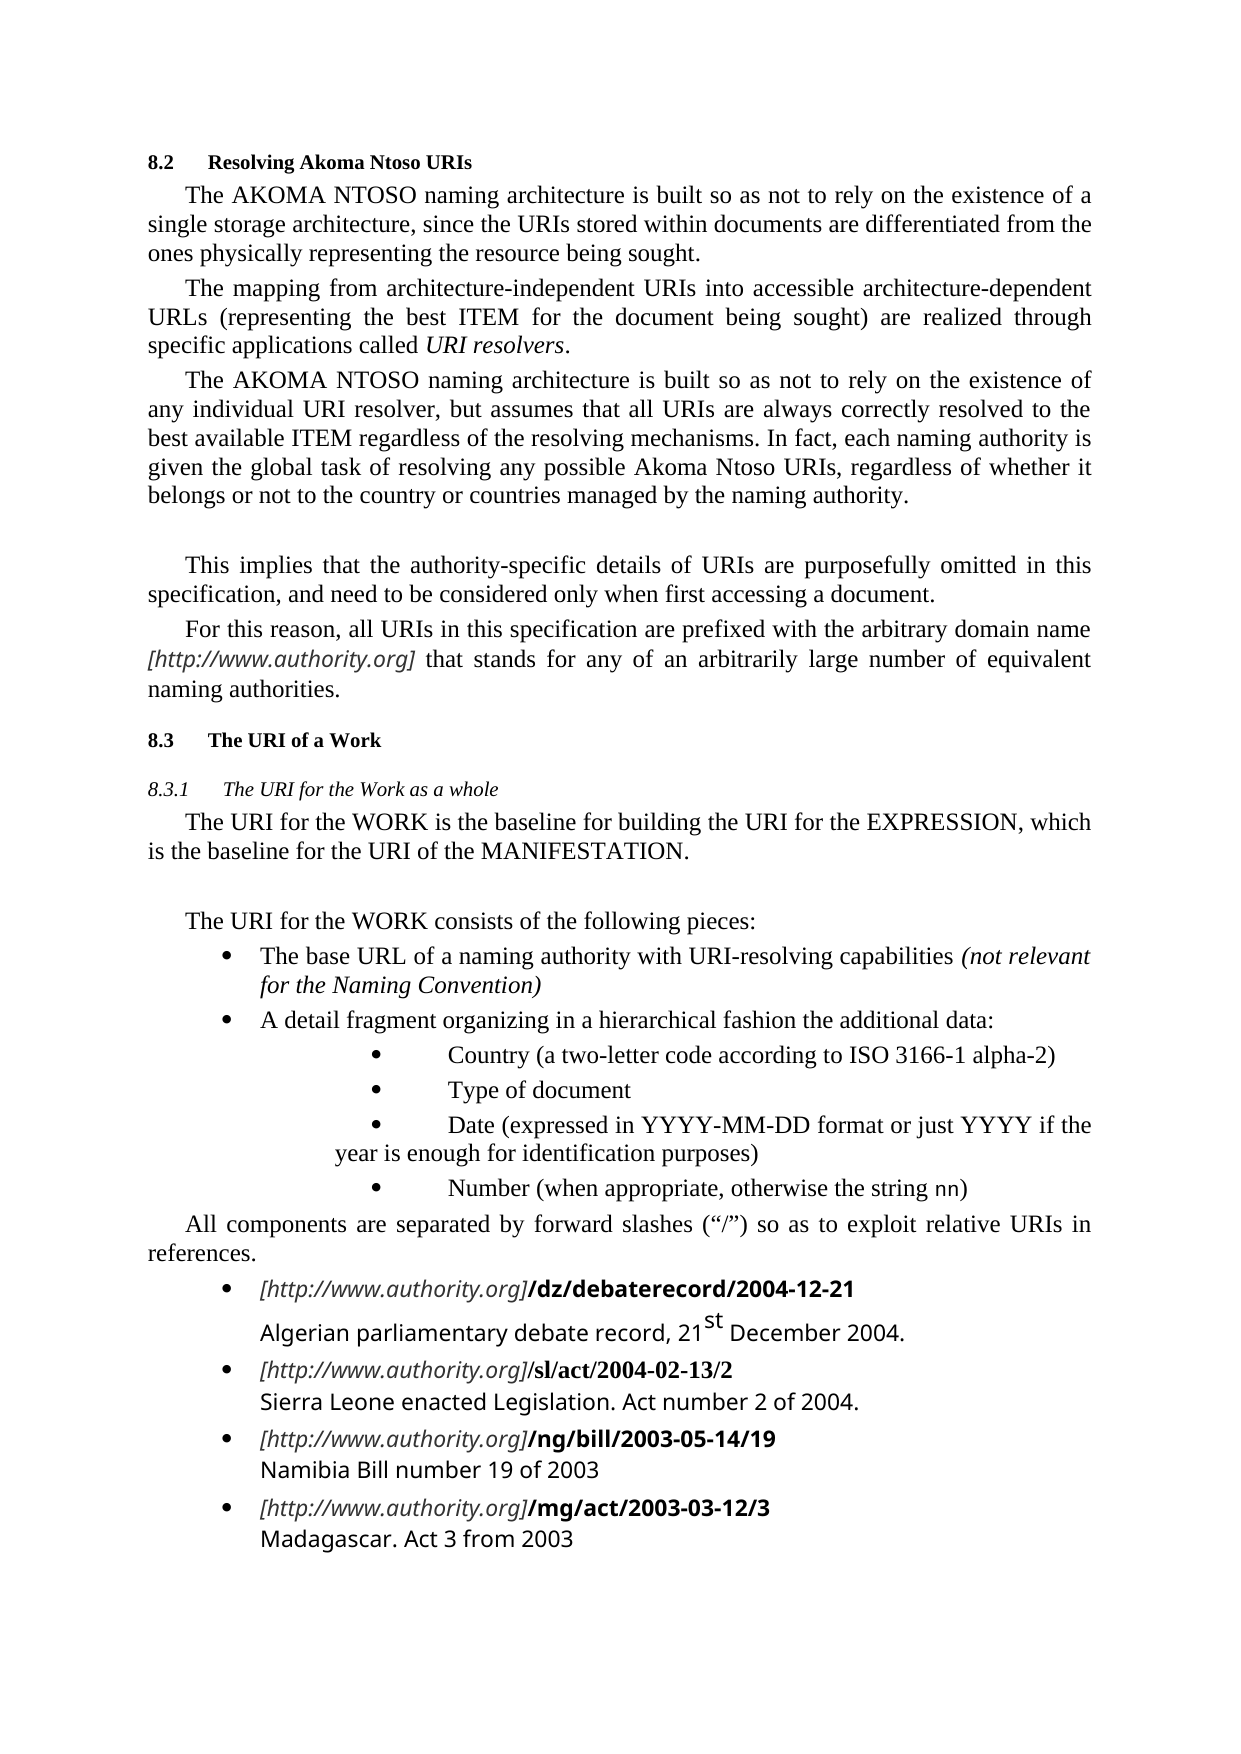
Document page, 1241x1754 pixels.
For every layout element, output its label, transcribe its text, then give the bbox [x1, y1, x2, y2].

list Type of document [334, 1075, 1092, 1103]
list [http://www.authority.org]/sl/act/2004-02-13/2 Sierra Leone enacted Legislation. Act number 2 of 2004. [222, 1354, 1092, 1417]
list Country (a two-letter code according to ISO 3166-1 alpha-2) [334, 1040, 1092, 1068]
list [http://www.authority.org]/mg/act/2003-03-12/3 Madagascar. Act 3 from 2003 [222, 1492, 1092, 1554]
subtitle The URI for the Work as a whole [148, 777, 1092, 801]
list A detail fragment organizing in a hierarchical fashion the additional data: [222, 1005, 1092, 1033]
list [http://www.authority.org]/dz/debaterecord/2004-12-21 Algerian parliamentary debate record, 21st December 2004. [222, 1273, 1092, 1348]
list Date (expressed in YYYY-MM-DD format or just YYYY if the year is enough for identification purposes) [334, 1110, 1092, 1167]
text The URI for the WORK consists of the following pieces: [185, 906, 1092, 935]
text The mapping from architecture-independent URIs into accessible architecture-dependent URLs (representing the best ITEM for the document being sought) are realized through specific applications called URI resolvers. [148, 273, 1092, 359]
list Number (when appropriate, otherwise the string nn) [334, 1173, 1092, 1203]
text For this reason, all URIs in this specification are prefixed with the arbitrary domain name [http://www.authority.org] that stands for any of an arbitrarily large number of equivalent naming authorities. [148, 614, 1092, 703]
text The URI for the WORK is the baseline for building the URI for the EXPRESSION, which is the baseline for the URI of the MANIFESTATION. [148, 807, 1092, 865]
text This implies that the authority-specific details of URIs are purposefully omitted in this specification, and need to be considered only when first accessing a document. [148, 550, 1092, 608]
text The AKOMA NTOSO naming architecture is built so as not to rely on the existence of a single storage architecture, since the URIs stored within documents are differentiated from the ones physically representing the resource being sought. [148, 180, 1092, 267]
subtitle The URI of a Work [148, 728, 1092, 752]
text The AKOMA NTOSO naming architecture is built so as not to rely on the existence of any individual URI resolver, but assumes that all URIs are always correctly resolved to the best available ITEM regardless of the resolving mechanisms. In fact, each naming authority is given the global task of resolving any possible Akoma Ntoso URIs, regardless of whether it belongs or not to the country or countries managed by the naming authority. [148, 365, 1092, 509]
subtitle Resolving Akoma Ntoso URIs [148, 150, 1092, 174]
list [http://www.authority.org]/ng/bill/2003-05-14/19 Namibia Bill number 19 of 2003 [222, 1423, 1092, 1486]
text All components are separated by forward slashes (“/”) so as to exploit relative URIs in references. [148, 1209, 1092, 1267]
list The base URL of a naming authority with URI-resolving capabilities (not relevant for the Naming Convention) [222, 941, 1092, 998]
